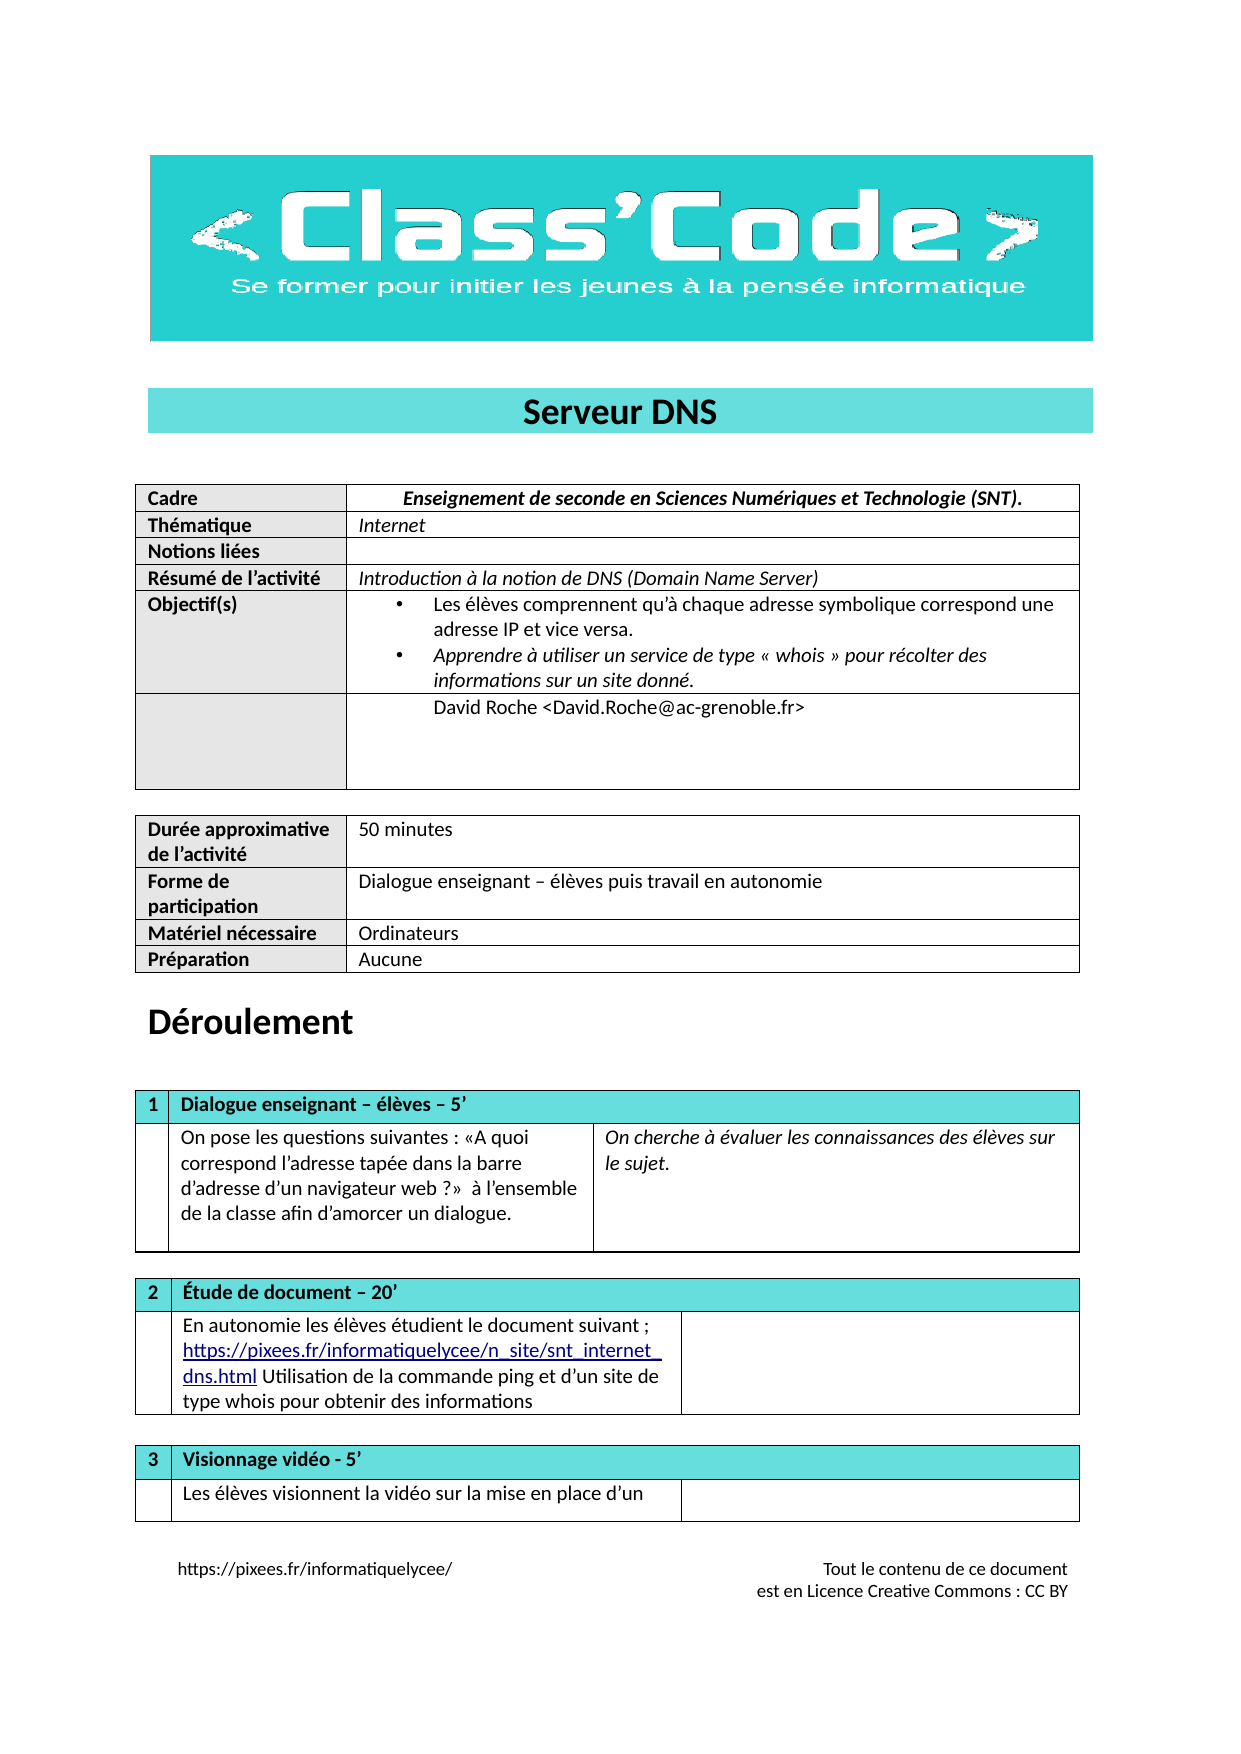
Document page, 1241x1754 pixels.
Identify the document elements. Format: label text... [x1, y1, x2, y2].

text Déroulement [148, 998, 1093, 1044]
table_cell Notions liées [136, 538, 346, 564]
table_cell [682, 1312, 1079, 1414]
table_header Cadre [136, 485, 346, 511]
table_cell [136, 694, 346, 789]
table_header Dialogue enseignant – élèves – 5’ [169, 1091, 1079, 1123]
table_header Visionnage vidéo - 5’ [172, 1446, 1079, 1479]
table_header 50 minutes [347, 816, 1079, 867]
table_cell On pose les questions suivantes : «A quoi correspond l’adresse tapée dans la barre d’adresse d’un navigateur web ?» à l’ensemble de la classe afin d’amorcer un dialogue. [169, 1124, 593, 1251]
table_cell Internet [347, 512, 1079, 537]
table_cell [682, 1480, 1079, 1521]
table_header Étude de document – 20’ [172, 1279, 1079, 1311]
table_cell Matériel nécessaire [136, 920, 346, 945]
table_header Enseignement de seconde en Sciences Numériques et Technologie (SNT). [347, 485, 1079, 511]
table_cell En autonomie les élèves étudient le document suivant ; https://pixees.fr/informatiquelycee/n_site/snt_internet_dns.html Utilisation de la commande ping et d’un site de type whois pour obtenir des informations [172, 1312, 681, 1414]
table_cell [136, 1124, 168, 1251]
table_cell Les élèves comprennent qu’à chaque adresse symbolique correspond une adresse IP et vice versa. Apprendre à utiliser un service de type « whois » pour récolter des informations sur un site donné. [347, 591, 1079, 693]
table_cell Forme de participation [136, 868, 346, 919]
table_cell Objectif(s) [136, 591, 346, 693]
table_cell Préparation [136, 946, 346, 972]
table_cell [136, 1480, 171, 1521]
table_cell [347, 538, 1079, 564]
table_header 2 [136, 1279, 171, 1311]
text Serveur DNS [148, 388, 1093, 433]
table_cell Aucune [347, 946, 1079, 972]
table_cell Résumé de l’activité [136, 565, 346, 590]
table_cell David Roche <David.Roche@ac-grenoble.fr> [347, 694, 1079, 789]
table_header Durée approximative de l’activité [136, 816, 346, 867]
table_cell Ordinateurs [347, 920, 1079, 945]
table_header 1 [136, 1091, 168, 1123]
picture [150, 155, 1093, 342]
table_cell [136, 1312, 171, 1414]
table_header 3 [136, 1446, 171, 1479]
table_cell Thématique [136, 512, 346, 537]
table_cell Les élèves visionnent la vidéo sur la mise en place d’un [172, 1480, 681, 1521]
table_cell On cherche à évaluer les connaissances des élèves sur le sujet. [594, 1124, 1079, 1251]
table_cell Dialogue enseignant – élèves puis travail en autonomie [347, 868, 1079, 919]
table_cell Introduction à la notion de DNS (Domain Name Server) [347, 565, 1079, 590]
